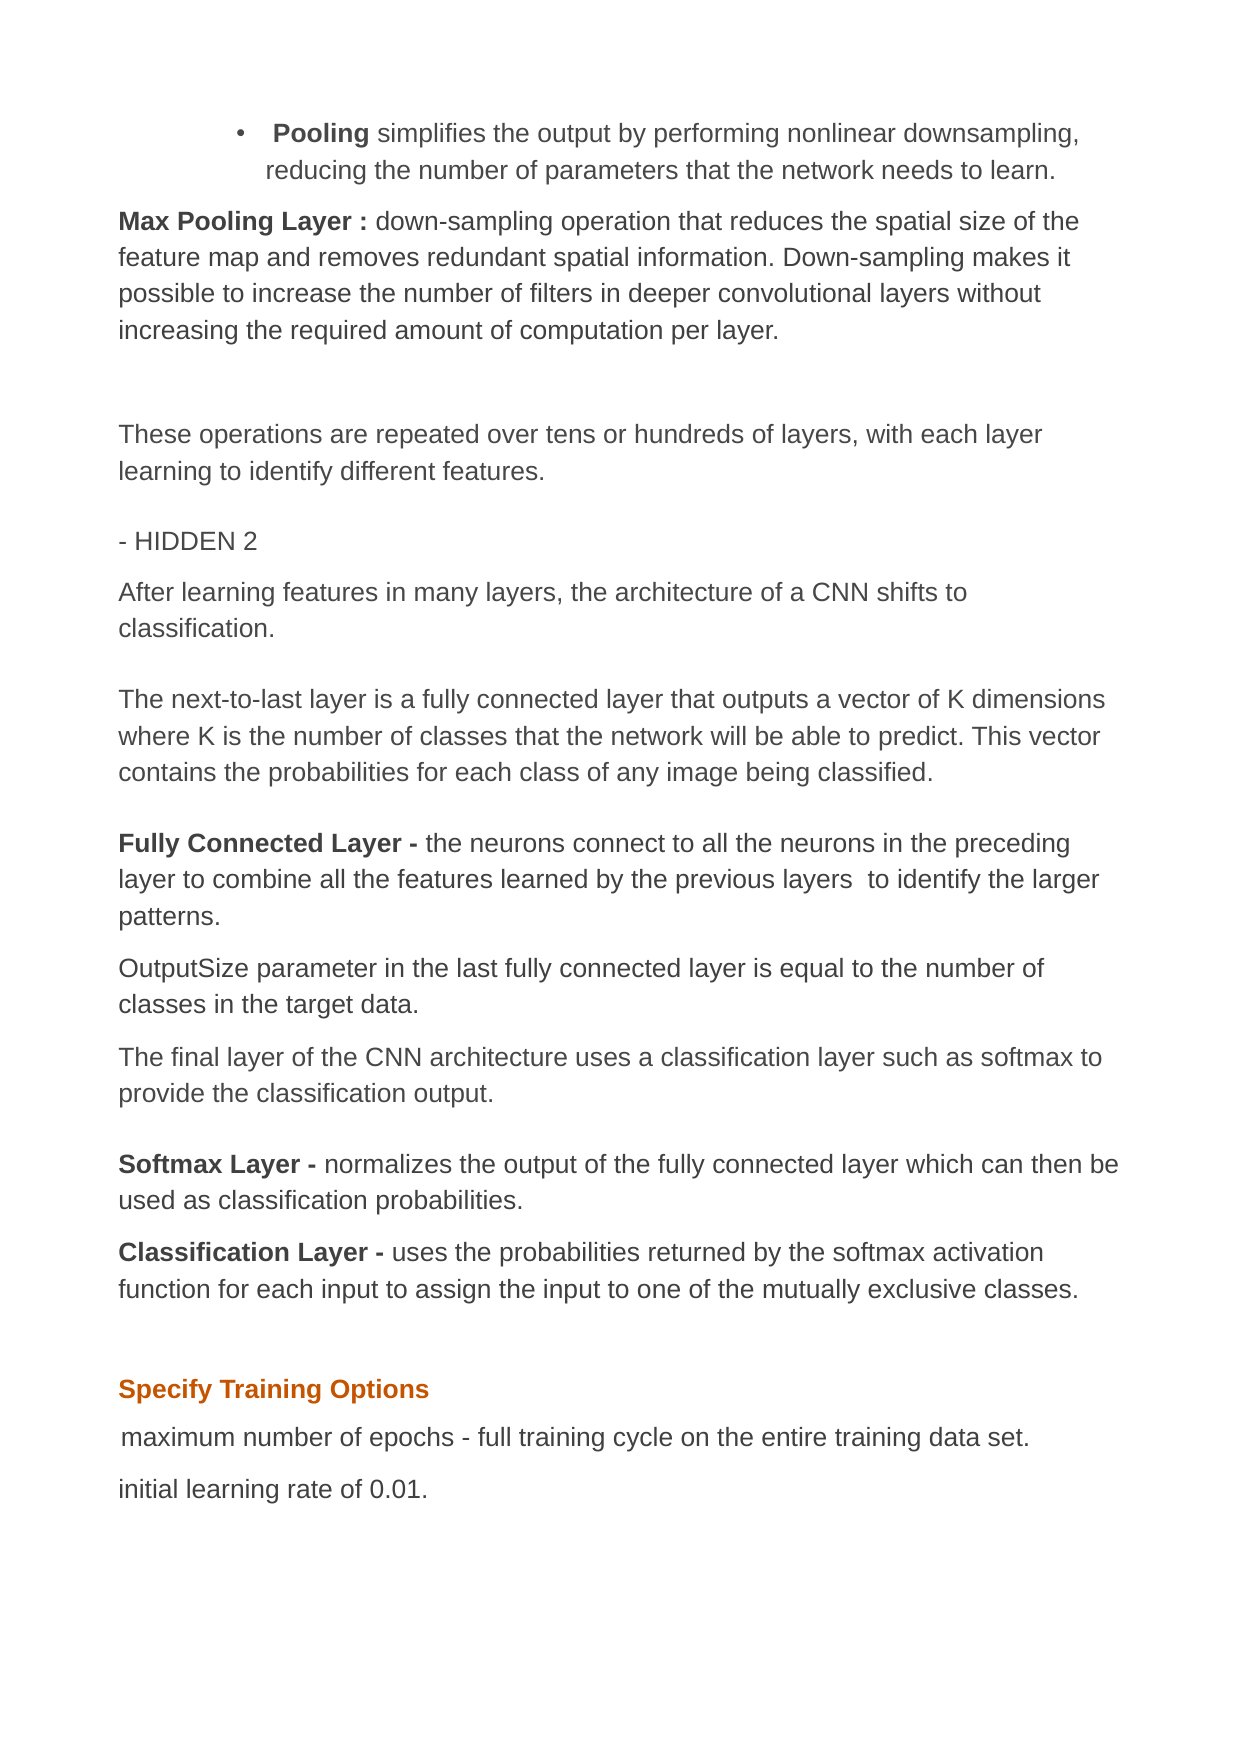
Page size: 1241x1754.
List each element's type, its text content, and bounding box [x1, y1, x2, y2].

text Max Pooling Layer : down-sampling operation that reduces the spatial size of the feature map and removes redundant spatial information. Down-sampling makes it possible to increase the number of filters in deeper convolutional layers without increasing the required amount of computation per layer. [118, 205, 1122, 345]
text initial learning rate of 0.01. [118, 1474, 1122, 1504]
list Pooling simplifies the output by performing nonlinear downsampling, reducing the number of parameters that the network needs to learn. [236, 118, 1122, 185]
text After learning features in many layers, the architecture of a CNN shifts to classification. [118, 577, 1122, 643]
text The next-to-last layer is a fully connected layer that outputs a vector of K dimensions where K is the number of classes that the network will be able to predict. This vector contains the probabilities for each class of any image being classified. [118, 684, 1122, 787]
text OutputSize parameter in the last fully connected layer is equal to the number of classes in the target data. [118, 953, 1122, 1019]
text maximum number of epochs - full training cycle on the entire training data set. [118, 1422, 1122, 1452]
text Softmax Layer - normalizes the output of the fully connected layer which can then be used as classification probabilities. [118, 1148, 1122, 1215]
subtitle Specify Training Options [118, 1374, 1122, 1433]
text The final layer of the CNN architecture uses a classification layer such as softmax to provide the classification output. [118, 1041, 1122, 1108]
text Fully Connected Layer - the neurons connect to all the neurons in the preceding layer to combine all the features learned by the previous layers to identify the larger patterns. [118, 828, 1122, 931]
text Classification Layer - uses the probabilities returned by the softmax activation function for each input to assign the input to one of the mutually exclusive classes. [118, 1237, 1122, 1304]
text - HIDDEN 2 [118, 526, 1122, 556]
text These operations are repeated over tens or hundreds of layers, with each layer learning to identify different features. [118, 419, 1122, 486]
